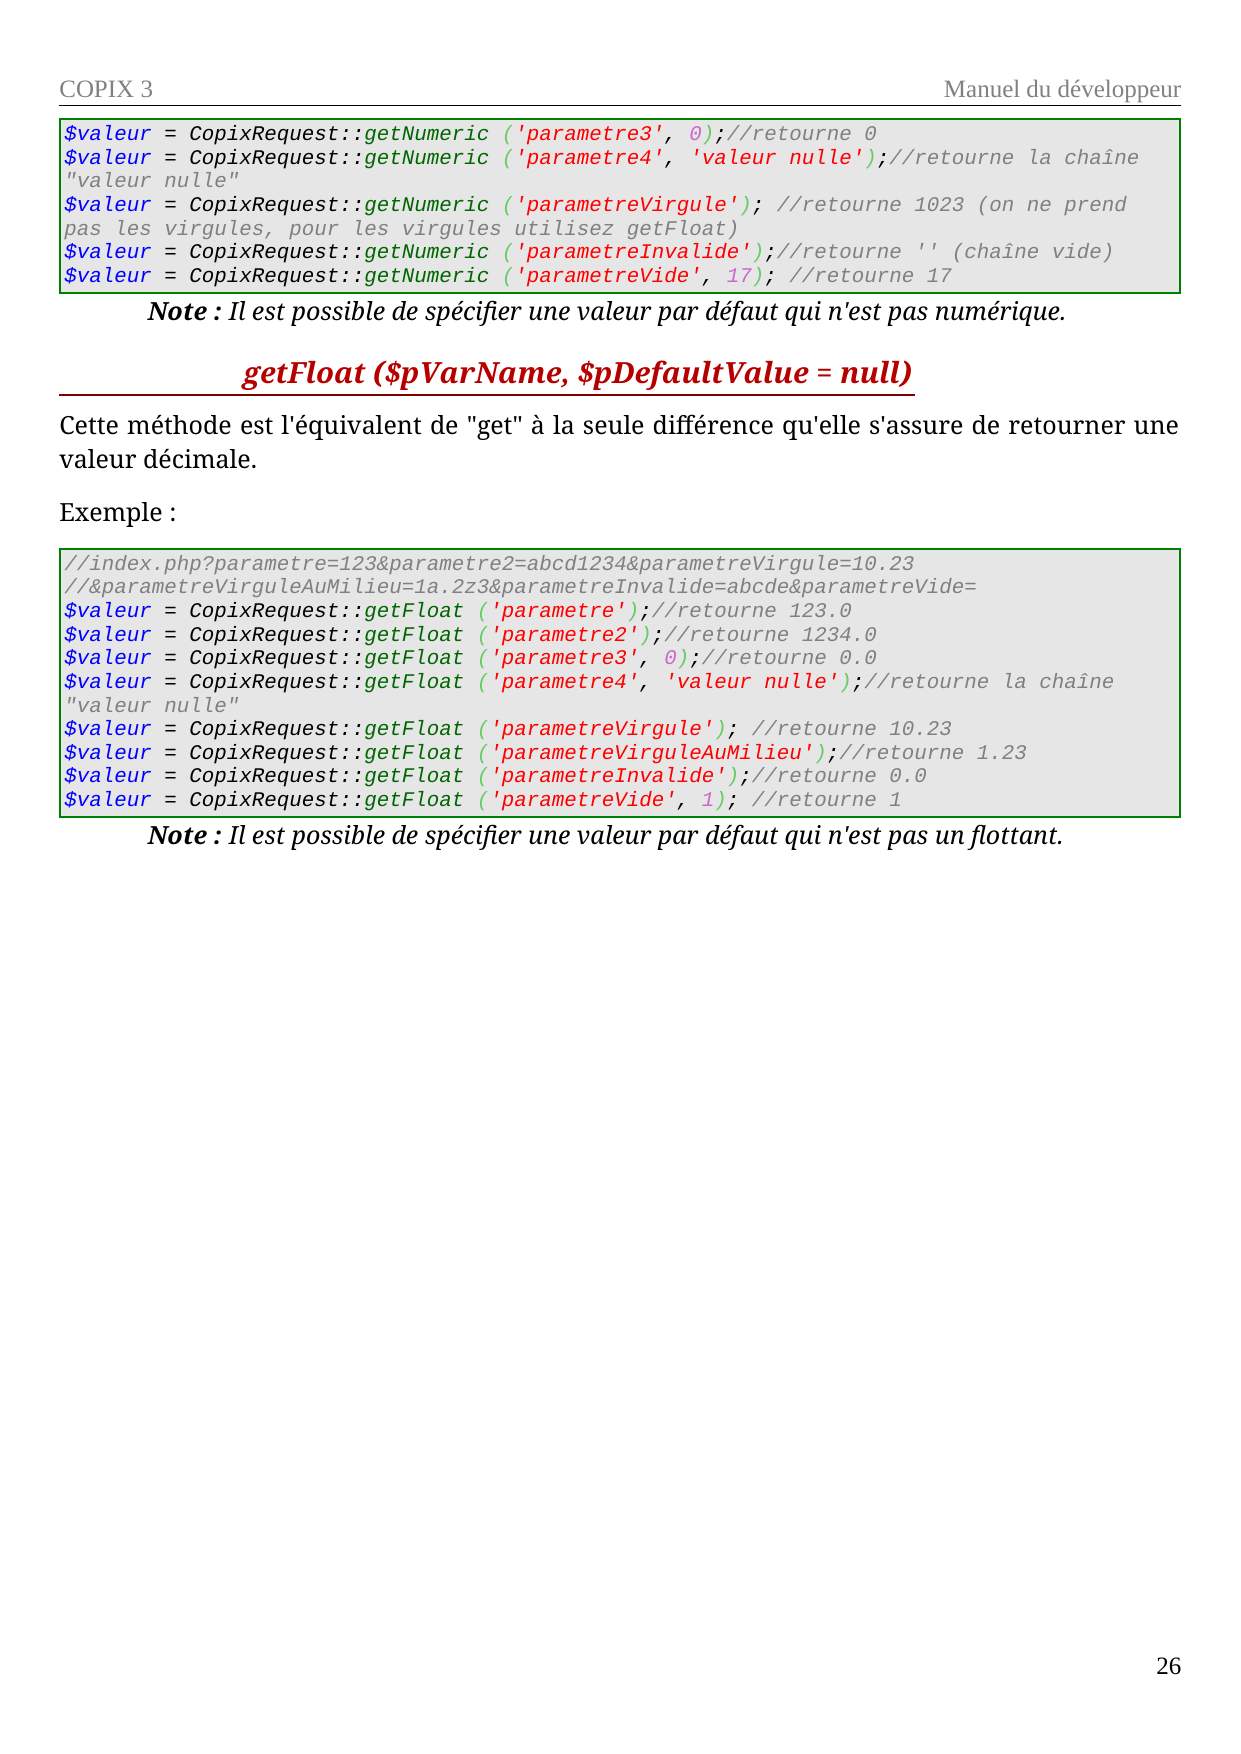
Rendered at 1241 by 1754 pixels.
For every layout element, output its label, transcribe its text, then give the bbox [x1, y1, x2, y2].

text Exemple : [59, 495, 1181, 529]
text $valeur = CopixRequest::getNumeric ('parametre4', 'valeur nulle');//retourne la chaîne "valeur nulle" [61, 142, 1179, 189]
text Note : Il est possible de spécifier une valeur par défaut qui n'est pas un flottant. [148, 818, 1181, 852]
text $valeur = CopixRequest::getFloat ('parametre2');//retourne 1234.0 [61, 619, 1179, 642]
text $valeur = CopixRequest::getFloat ('parametreVirgule'); //retourne 10.23 [61, 713, 1179, 737]
text $valeur = CopixRequest::getFloat ('parametre');//retourne 123.0 [61, 595, 1179, 619]
text $valeur = CopixRequest::getNumeric ('parametreVirgule'); //retourne 1023 (on ne prend pas les virgules, pour les virgules utilisez getFloat) [61, 189, 1179, 236]
text $valeur = CopixRequest::getFloat ('parametre4', 'valeur nulle');//retourne la chaîne "valeur nulle" [61, 666, 1179, 713]
text Cette méthode est l'équivalent de "get" à la seule différence qu'elle s'assure de retourner une valeur décimale. [59, 408, 1181, 476]
text $valeur = CopixRequest::getFloat ('parametreInvalide');//retourne 0.0 [61, 761, 1179, 784]
text $valeur = CopixRequest::getNumeric ('parametre3', 0);//retourne 0 [61, 120, 1179, 142]
text Note : Il est possible de spécifier une valeur par défaut qui n'est pas numérique. [148, 294, 1181, 328]
subtitle getFloat ($pVarName, $pDefaultValue = null) [59, 353, 915, 394]
text $valeur = CopixRequest::getFloat ('parametre3', 0);//retourne 0.0 [61, 642, 1179, 666]
text $valeur = CopixRequest::getFloat ('parametreVide', 1); //retourne 1 [61, 784, 1179, 816]
text $valeur = CopixRequest::getNumeric ('parametreInvalide');//retourne '' (chaîne vide) $valeur = CopixRequest::getNumeric ('parametreVide', 17); //retourne 17 [61, 236, 1179, 292]
text //index.php?parametre=123&parametre2=abcd1234&parametreVirgule=10.23 //&parametreVirguleAuMilieu=1a.2z3&parametreInvalide=abcde&parametreVide= [61, 550, 1179, 595]
text $valeur = CopixRequest::getFloat ('parametreVirguleAuMilieu');//retourne 1.23 [61, 737, 1179, 761]
